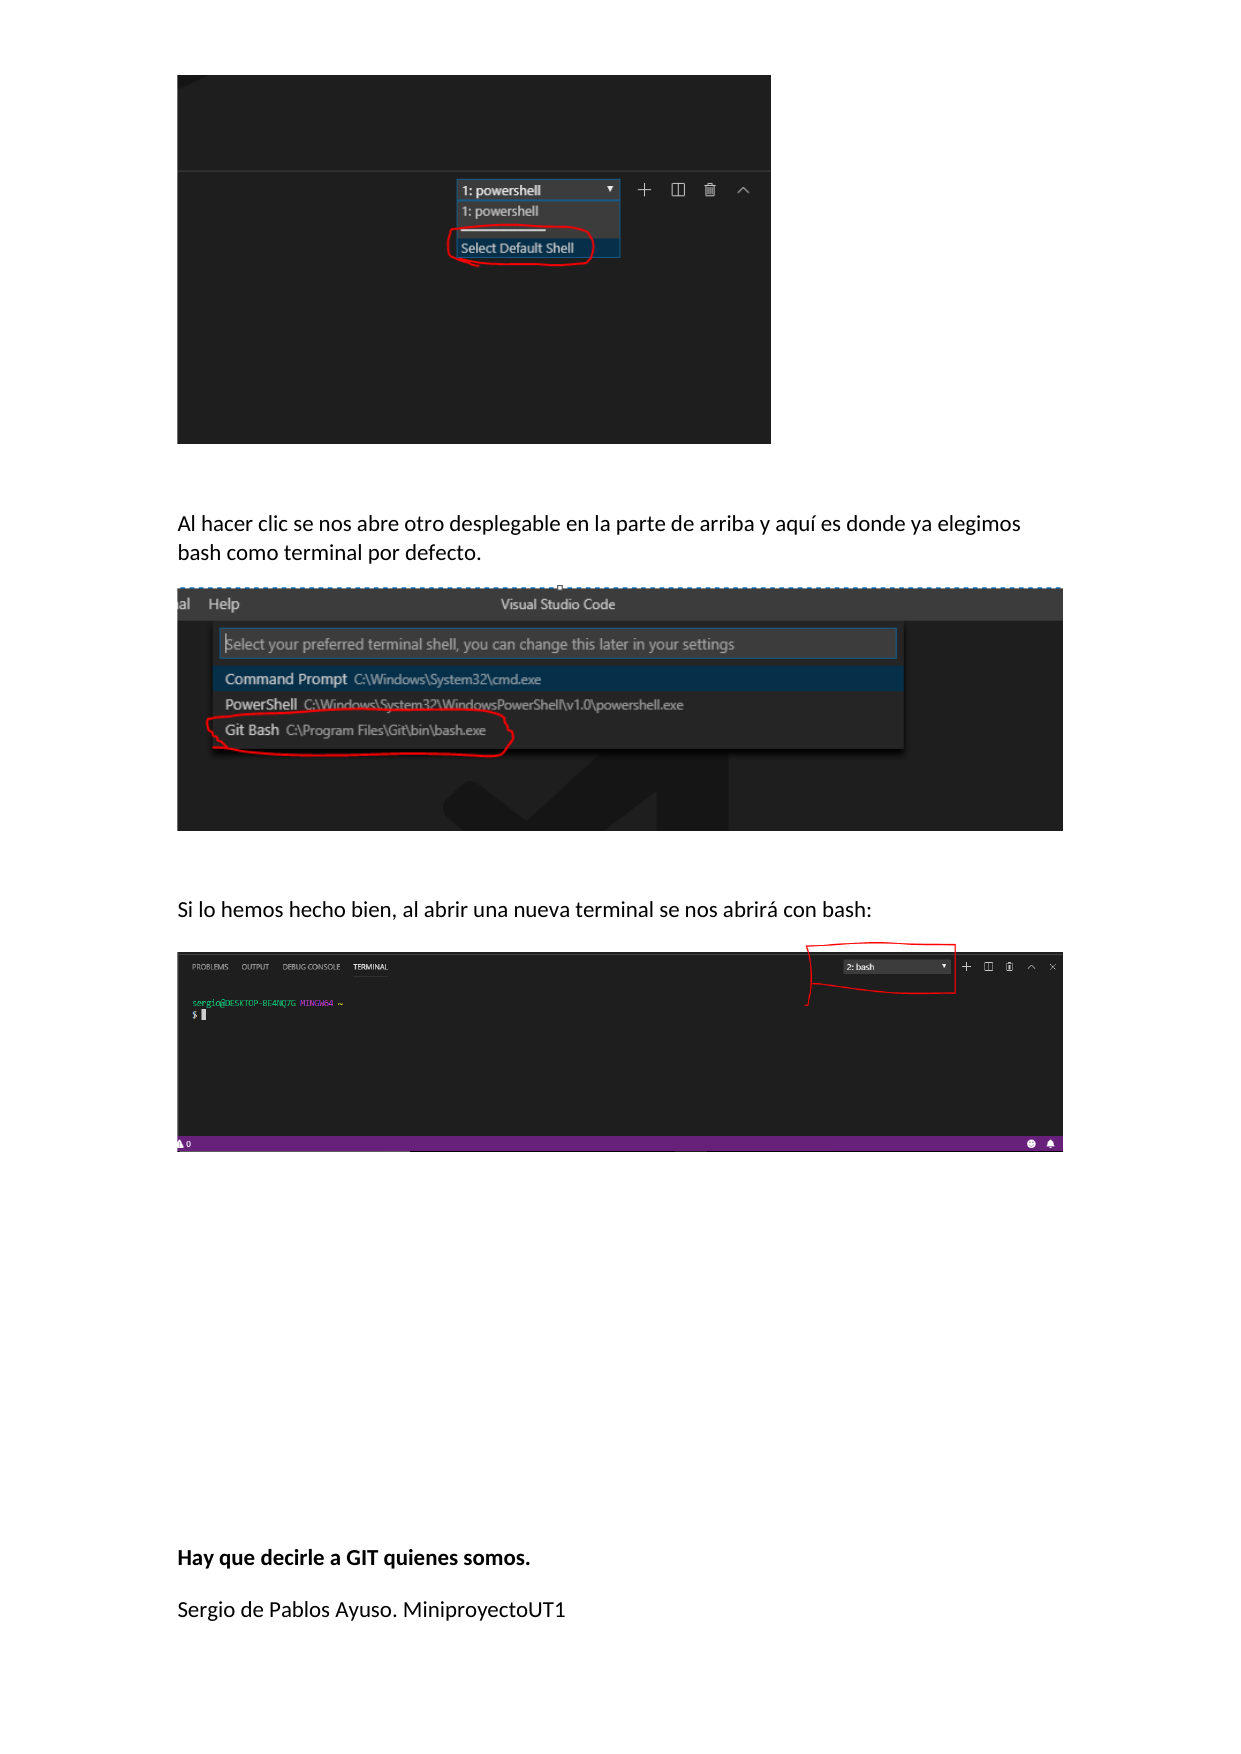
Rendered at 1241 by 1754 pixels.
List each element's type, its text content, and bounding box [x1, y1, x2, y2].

text Si lo hemos hecho bien, al abrir una nueva terminal se nos abrirá con bash: [177, 895, 1063, 923]
text Hay que decirle a GIT quienes somos. [177, 1543, 1063, 1571]
text Al hacer clic se nos abre otro desplegable en la parte de arriba y aquí es donde ya elegimos bash como terminal por defecto. [177, 509, 1063, 567]
